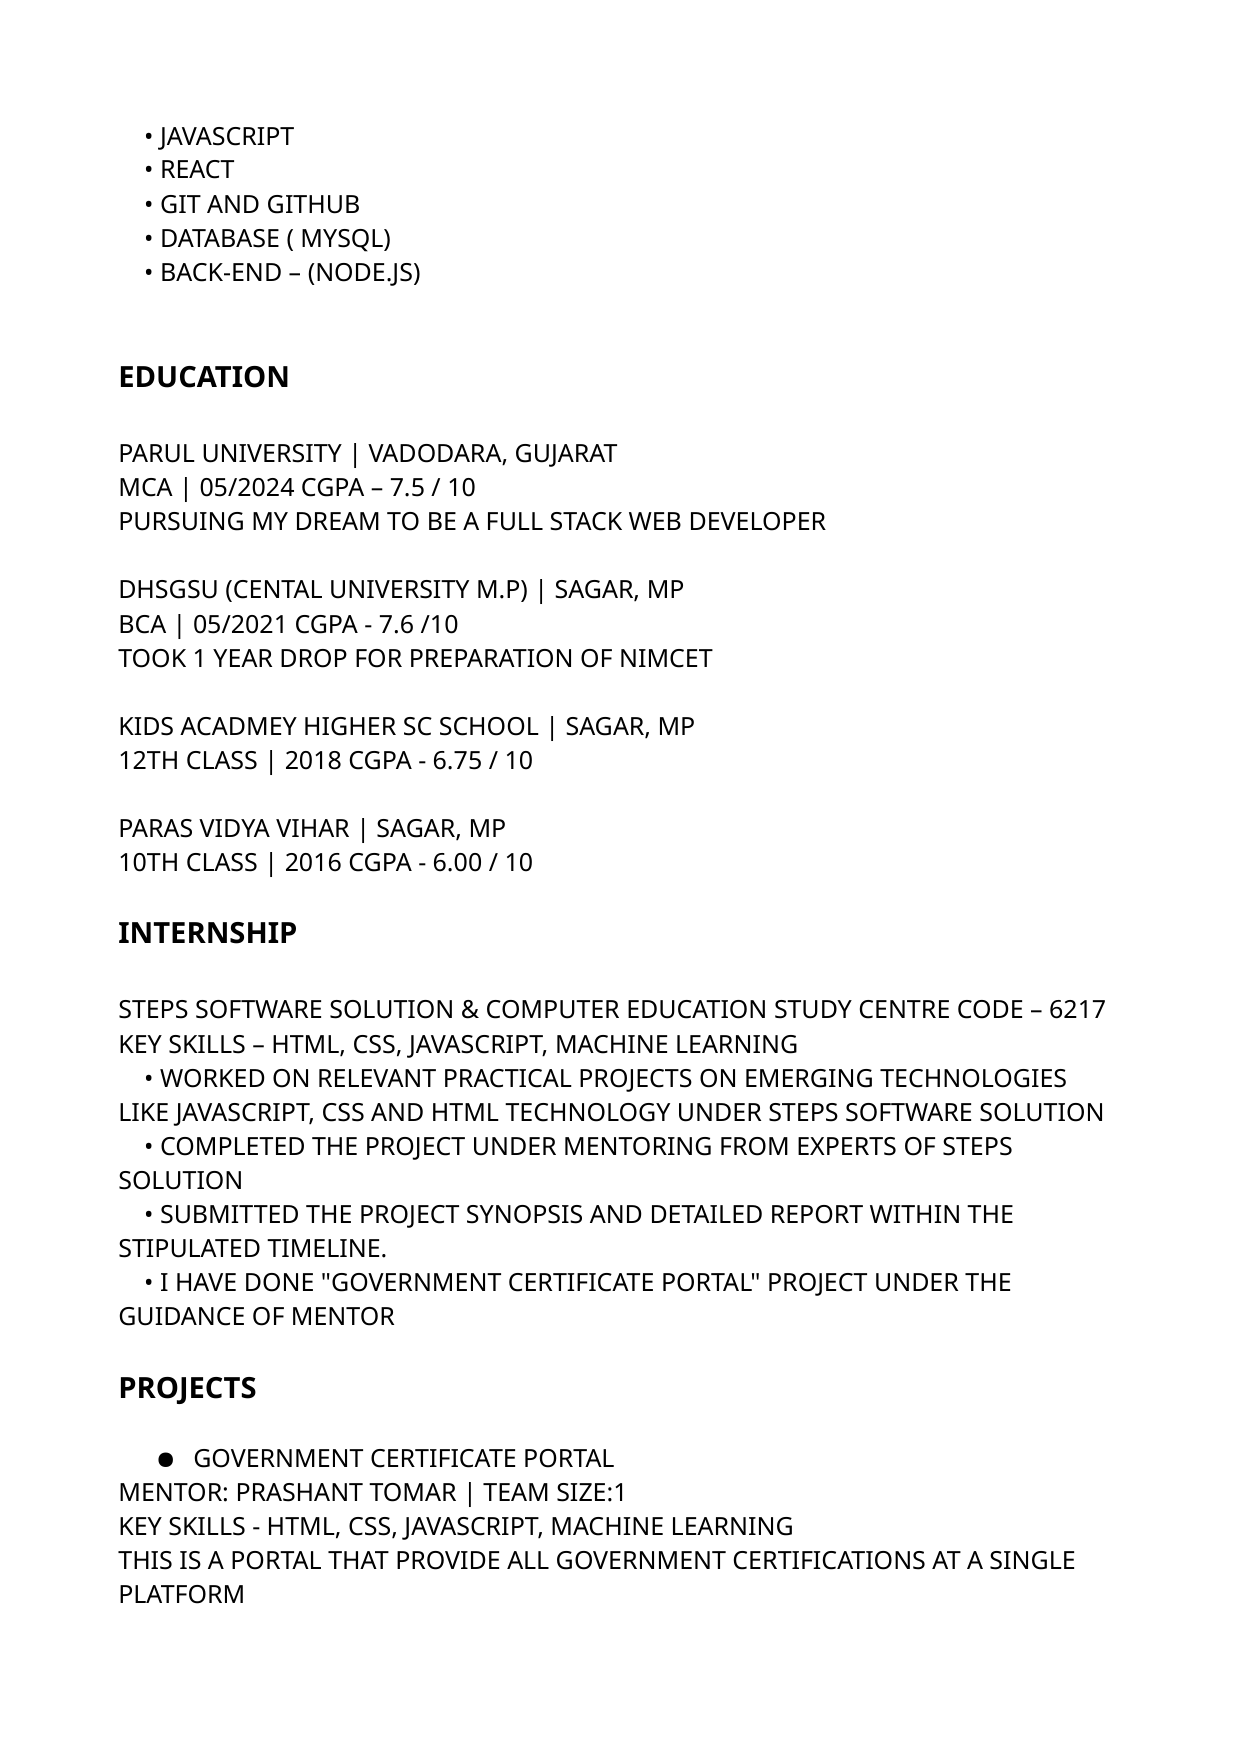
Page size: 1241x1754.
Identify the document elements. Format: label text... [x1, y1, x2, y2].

text • DATABASE ( MYSQL) [118, 220, 1122, 254]
text THIS IS A PORTAL THAT PROVIDE ALL GOVERNMENT CERTIFICATIONS AT A SINGLE PLATFORM [118, 1543, 1122, 1611]
text PROJECTS [118, 1367, 1122, 1407]
text • BACK-END – (NODE.JS) [118, 254, 1122, 288]
text KEY SKILLS - HTML, CSS, JAVASCRIPT, MACHINE LEARNING [118, 1509, 1122, 1543]
text INTERNSHIP [118, 913, 1122, 952]
text TOOK 1 YEAR DROP FOR PREPARATION OF NIMCET [118, 640, 1122, 674]
text • COMPLETED THE PROJECT UNDER MENTORING FROM EXPERTS OF STEPS SOLUTION [118, 1128, 1122, 1197]
text BCA | 05/2021 CGPA - 7.6 /10 [118, 606, 1122, 640]
text • WORKED ON RELEVANT PRACTICAL PROJECTS ON EMERGING TECHNOLOGIES LIKE JAVASCRIPT, CSS AND HTML TECHNOLOGY UNDER STEPS SOFTWARE SOLUTION [118, 1060, 1122, 1128]
text MENTOR: PRASHANT TOMAR | TEAM SIZE:1 [118, 1475, 1122, 1509]
text • GIT AND GITHUB [118, 186, 1122, 220]
text • REACT [118, 152, 1122, 186]
text STEPS SOFTWARE SOLUTION & COMPUTER EDUCATION STUDY CENTRE CODE – 6217 [118, 992, 1122, 1026]
text KIDS ACADMEY HIGHER SC SCHOOL | SAGAR, MP [118, 708, 1122, 742]
text PURSUING MY DREAM TO BE A FULL STACK WEB DEVELOPER [118, 504, 1122, 538]
text PARUL UNIVERSITY | VADODARA, GUJARAT [118, 436, 1122, 470]
text PARAS VIDYA VIHAR | SAGAR, MP [118, 811, 1122, 845]
text DHSGSU (CENTAL UNIVERSITY M.P) | SAGAR, MP [118, 572, 1122, 606]
text 12TH CLASS | 2018 CGPA - 6.75 / 10 [118, 742, 1122, 777]
text • JAVASCRIPT [118, 118, 1122, 152]
list GOVERNMENT CERTIFICATE PORTAL [156, 1441, 1122, 1475]
text 10TH CLASS | 2016 CGPA - 6.00 / 10 [118, 845, 1122, 879]
text KEY SKILLS – HTML, CSS, JAVASCRIPT, MACHINE LEARNING [118, 1026, 1122, 1060]
text MCA | 05/2024 CGPA – 7.5 / 10 [118, 470, 1122, 504]
text • I HAVE DONE "GOVERNMENT CERTIFICATE PORTAL" PROJECT UNDER THE GUIDANCE OF MENTOR [118, 1265, 1122, 1333]
text • SUBMITTED THE PROJECT SYNOPSIS AND DETAILED REPORT WITHIN THE STIPULATED TIMELINE. [118, 1197, 1122, 1265]
text EDUCATION [118, 357, 1122, 396]
